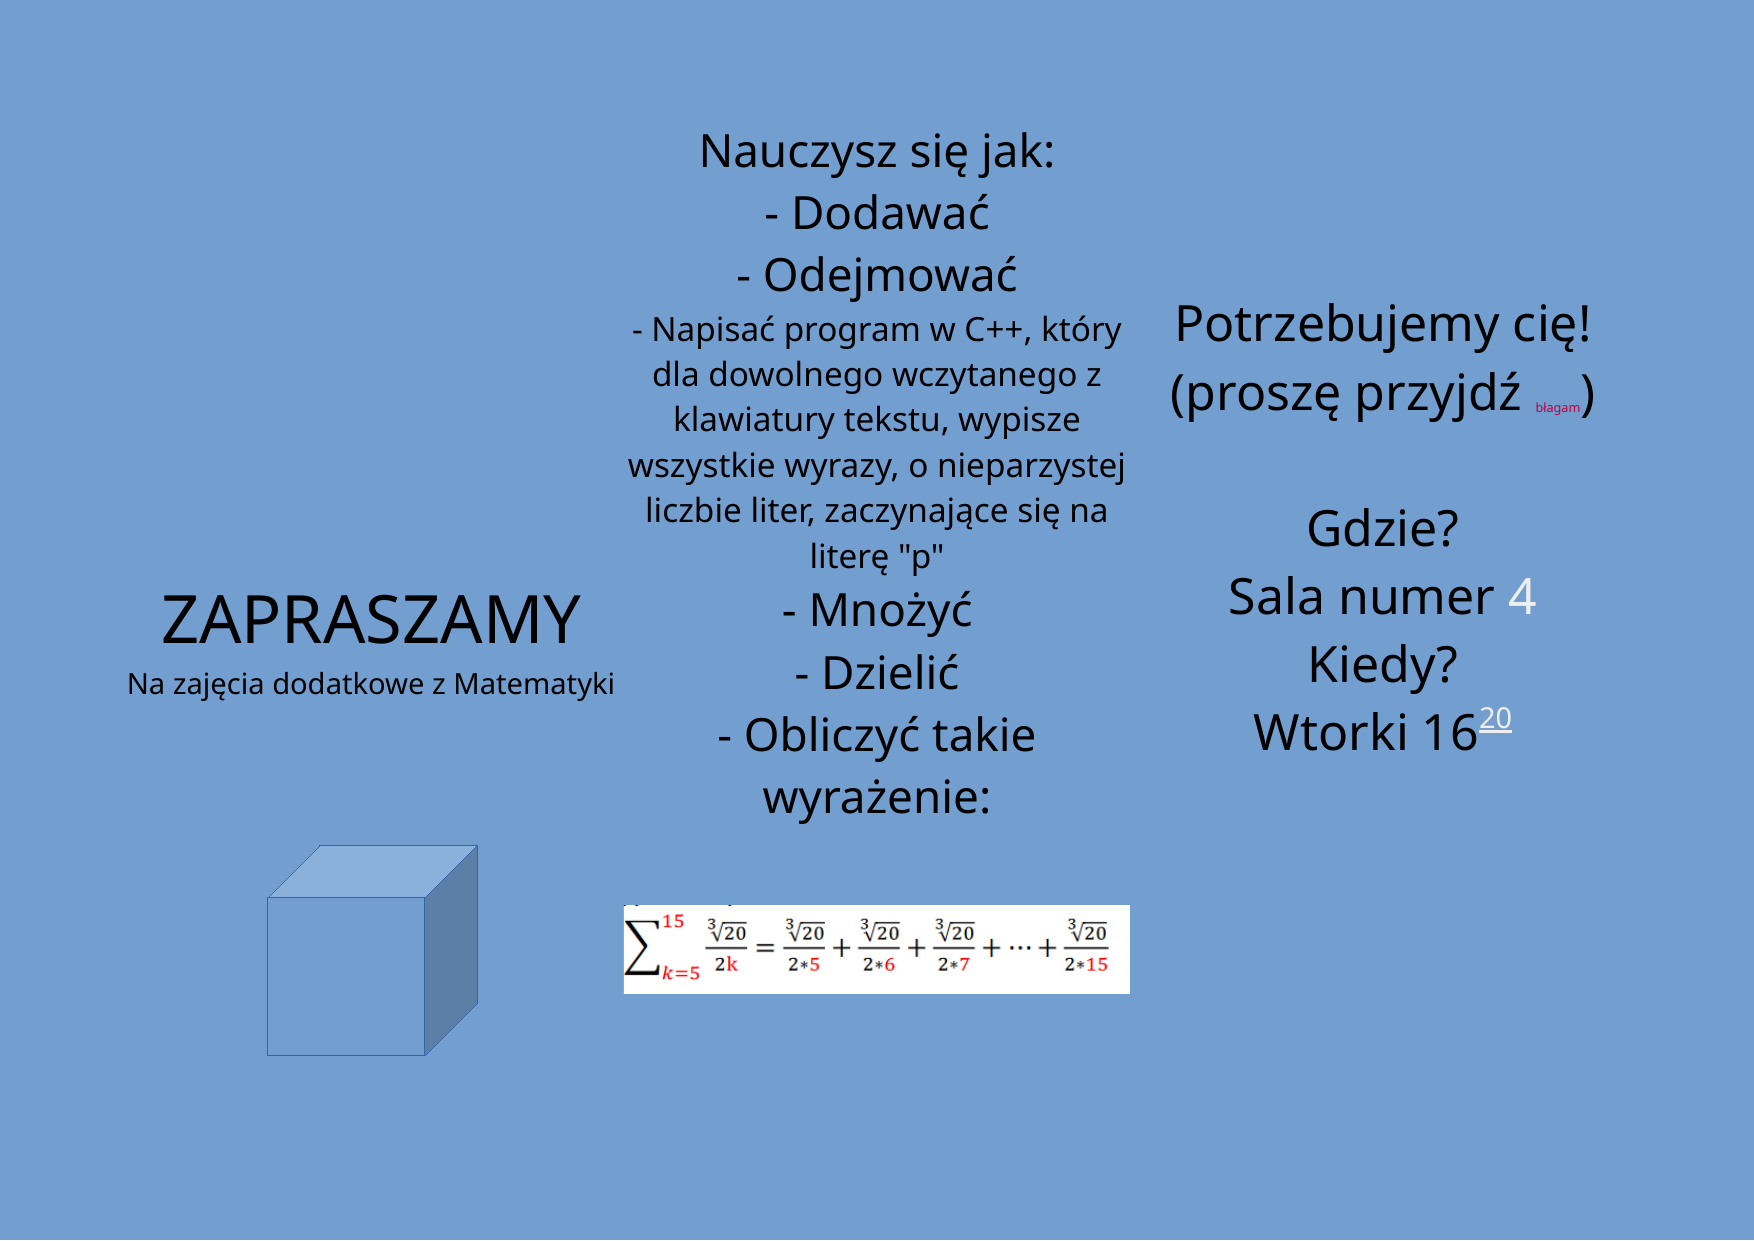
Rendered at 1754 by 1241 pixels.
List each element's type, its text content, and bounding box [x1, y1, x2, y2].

text Gdzie? [1130, 493, 1636, 561]
text Potrzebujemy cię! (proszę przyjdź błagam) [1130, 288, 1636, 425]
text Na zajęcia dodatkowe z Matematyki [118, 663, 624, 703]
text ZAPRASZAMY [118, 572, 624, 663]
picture [623, 905, 1130, 994]
text Sala numer 4 [1130, 561, 1636, 629]
text - Odejmować [624, 243, 1130, 305]
text Nauczysz się jak: [624, 118, 1130, 181]
text Kiedy? [1130, 629, 1636, 697]
text - Dodawać [624, 181, 1130, 243]
text - Dzielić [624, 640, 1130, 703]
text - Napisać program w C++, który dla dowolnego wczytanego z klawiatury tekstu, wypisze [624, 305, 1130, 442]
text - Obliczyć takie wyrażenie: [624, 703, 1130, 827]
text Wtorki 1620 [1130, 697, 1636, 765]
text - Mnożyć [624, 578, 1130, 640]
text wszystkie wyrazy, o nieparzystej liczbie liter, zaczynające się na literę "p" [624, 442, 1130, 578]
